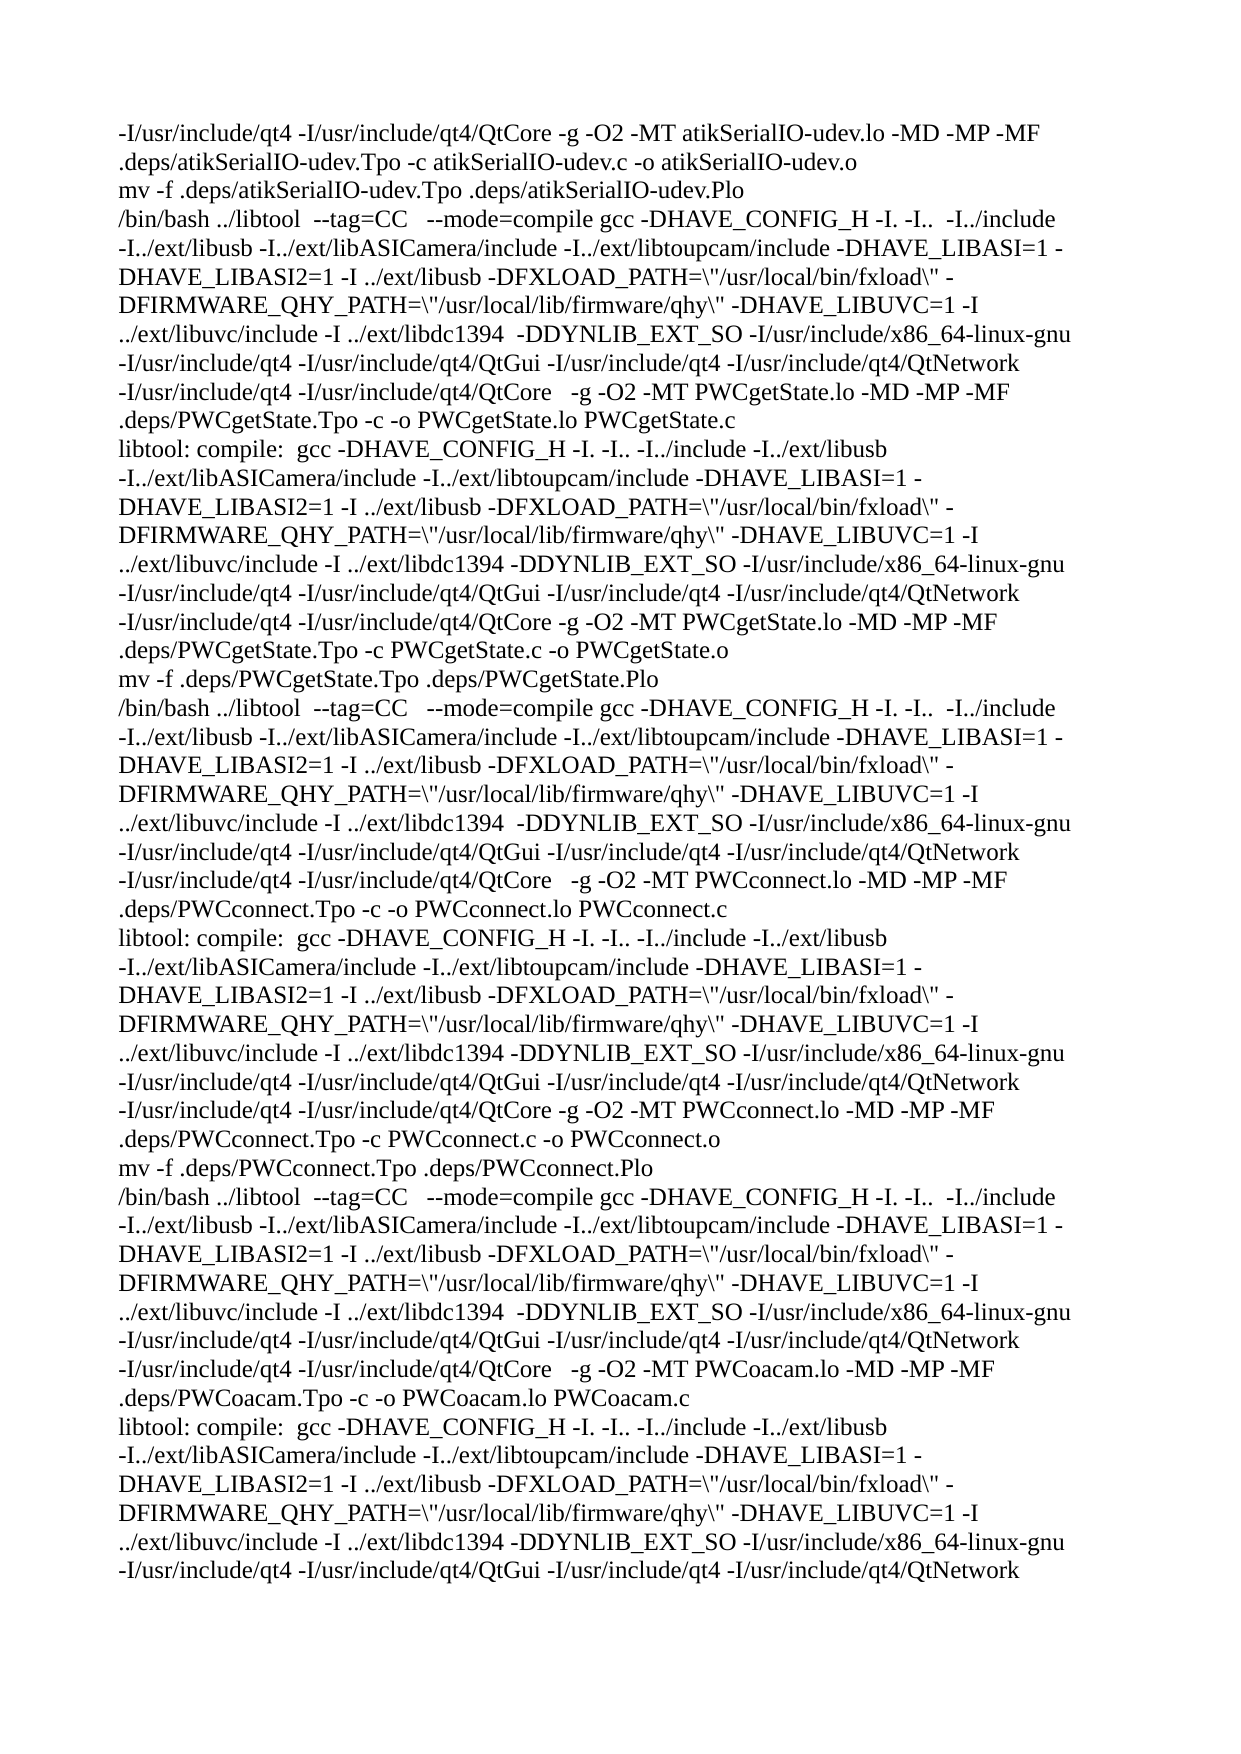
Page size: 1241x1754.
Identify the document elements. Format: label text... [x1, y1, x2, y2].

text mv -f .deps/PWCgetState.Tpo .deps/PWCgetState.Plo [118, 664, 1122, 693]
text libtool: compile: gcc -DHAVE_CONFIG_H -I. -I.. -I../include -I../ext/libusb -I../ext/libASICamera/include -I../ext/libtoupcam/include -DHAVE_LIBASI=1 -DHAVE_LIBASI2=1 -I ../ext/libusb -DFXLOAD_PATH=\"/usr/local/bin/fxload\" -DFIRMWARE_QHY_PATH=\"/usr/local/lib/firmware/qhy\" -DHAVE_LIBUVC=1 -I ../ext/libuvc/include -I ../ext/libdc1394 -DDYNLIB_EXT_SO -I/usr/include/x86_64-linux-gnu -I/usr/include/qt4 -I/usr/include/qt4/QtGui -I/usr/include/qt4 -I/usr/include/qt4/QtNetwork -I/usr/include/qt4 -I/usr/include/qt4/QtCore -g -O2 -MT PWCconnect.lo -MD -MP -MF .deps/PWCconnect.Tpo -c PWCconnect.c -o PWCconnect.o [118, 923, 1122, 1153]
text /bin/bash ../libtool --tag=CC --mode=compile gcc -DHAVE_CONFIG_H -I. -I.. -I../include -I../ext/libusb -I../ext/libASICamera/include -I../ext/libtoupcam/include -DHAVE_LIBASI=1 -DHAVE_LIBASI2=1 -I ../ext/libusb -DFXLOAD_PATH=\"/usr/local/bin/fxload\" -DFIRMWARE_QHY_PATH=\"/usr/local/lib/firmware/qhy\" -DHAVE_LIBUVC=1 -I ../ext/libuvc/include -I ../ext/libdc1394 -DDYNLIB_EXT_SO -I/usr/include/x86_64-linux-gnu -I/usr/include/qt4 -I/usr/include/qt4/QtGui -I/usr/include/qt4 -I/usr/include/qt4/QtNetwork -I/usr/include/qt4 -I/usr/include/qt4/QtCore -g -O2 -MT PWCgetState.lo -MD -MP -MF .deps/PWCgetState.Tpo -c -o PWCgetState.lo PWCgetState.c [118, 204, 1122, 434]
text libtool: compile: gcc -DHAVE_CONFIG_H -I. -I.. -I../include -I../ext/libusb -I../ext/libASICamera/include -I../ext/libtoupcam/include -DHAVE_LIBASI=1 -DHAVE_LIBASI2=1 -I ../ext/libusb -DFXLOAD_PATH=\"/usr/local/bin/fxload\" -DFIRMWARE_QHY_PATH=\"/usr/local/lib/firmware/qhy\" -DHAVE_LIBUVC=1 -I ../ext/libuvc/include -I ../ext/libdc1394 -DDYNLIB_EXT_SO -I/usr/include/x86_64-linux-gnu -I/usr/include/qt4 -I/usr/include/qt4/QtGui -I/usr/include/qt4 -I/usr/include/qt4/QtNetwork [118, 1412, 1122, 1584]
text libtool: compile: gcc -DHAVE_CONFIG_H -I. -I.. -I../include -I../ext/libusb -I../ext/libASICamera/include -I../ext/libtoupcam/include -DHAVE_LIBASI=1 -DHAVE_LIBASI2=1 -I ../ext/libusb -DFXLOAD_PATH=\"/usr/local/bin/fxload\" -DFIRMWARE_QHY_PATH=\"/usr/local/lib/firmware/qhy\" -DHAVE_LIBUVC=1 -I ../ext/libuvc/include -I ../ext/libdc1394 -DDYNLIB_EXT_SO -I/usr/include/x86_64-linux-gnu -I/usr/include/qt4 -I/usr/include/qt4/QtGui -I/usr/include/qt4 -I/usr/include/qt4/QtNetwork -I/usr/include/qt4 -I/usr/include/qt4/QtCore -g -O2 -MT PWCgetState.lo -MD -MP -MF .deps/PWCgetState.Tpo -c PWCgetState.c -o PWCgetState.o [118, 434, 1122, 664]
text /bin/bash ../libtool --tag=CC --mode=compile gcc -DHAVE_CONFIG_H -I. -I.. -I../include -I../ext/libusb -I../ext/libASICamera/include -I../ext/libtoupcam/include -DHAVE_LIBASI=1 -DHAVE_LIBASI2=1 -I ../ext/libusb -DFXLOAD_PATH=\"/usr/local/bin/fxload\" -DFIRMWARE_QHY_PATH=\"/usr/local/lib/firmware/qhy\" -DHAVE_LIBUVC=1 -I ../ext/libuvc/include -I ../ext/libdc1394 -DDYNLIB_EXT_SO -I/usr/include/x86_64-linux-gnu -I/usr/include/qt4 -I/usr/include/qt4/QtGui -I/usr/include/qt4 -I/usr/include/qt4/QtNetwork -I/usr/include/qt4 -I/usr/include/qt4/QtCore -g -O2 -MT PWCconnect.lo -MD -MP -MF .deps/PWCconnect.Tpo -c -o PWCconnect.lo PWCconnect.c [118, 693, 1122, 923]
text -I/usr/include/qt4 -I/usr/include/qt4/QtCore -g -O2 -MT atikSerialIO-udev.lo -MD -MP -MF .deps/atikSerialIO-udev.Tpo -c atikSerialIO-udev.c -o atikSerialIO-udev.o [118, 118, 1122, 176]
text mv -f .deps/PWCconnect.Tpo .deps/PWCconnect.Plo [118, 1153, 1122, 1182]
text mv -f .deps/atikSerialIO-udev.Tpo .deps/atikSerialIO-udev.Plo [118, 176, 1122, 204]
text /bin/bash ../libtool --tag=CC --mode=compile gcc -DHAVE_CONFIG_H -I. -I.. -I../include -I../ext/libusb -I../ext/libASICamera/include -I../ext/libtoupcam/include -DHAVE_LIBASI=1 -DHAVE_LIBASI2=1 -I ../ext/libusb -DFXLOAD_PATH=\"/usr/local/bin/fxload\" -DFIRMWARE_QHY_PATH=\"/usr/local/lib/firmware/qhy\" -DHAVE_LIBUVC=1 -I ../ext/libuvc/include -I ../ext/libdc1394 -DDYNLIB_EXT_SO -I/usr/include/x86_64-linux-gnu -I/usr/include/qt4 -I/usr/include/qt4/QtGui -I/usr/include/qt4 -I/usr/include/qt4/QtNetwork -I/usr/include/qt4 -I/usr/include/qt4/QtCore -g -O2 -MT PWCoacam.lo -MD -MP -MF .deps/PWCoacam.Tpo -c -o PWCoacam.lo PWCoacam.c [118, 1182, 1122, 1412]
